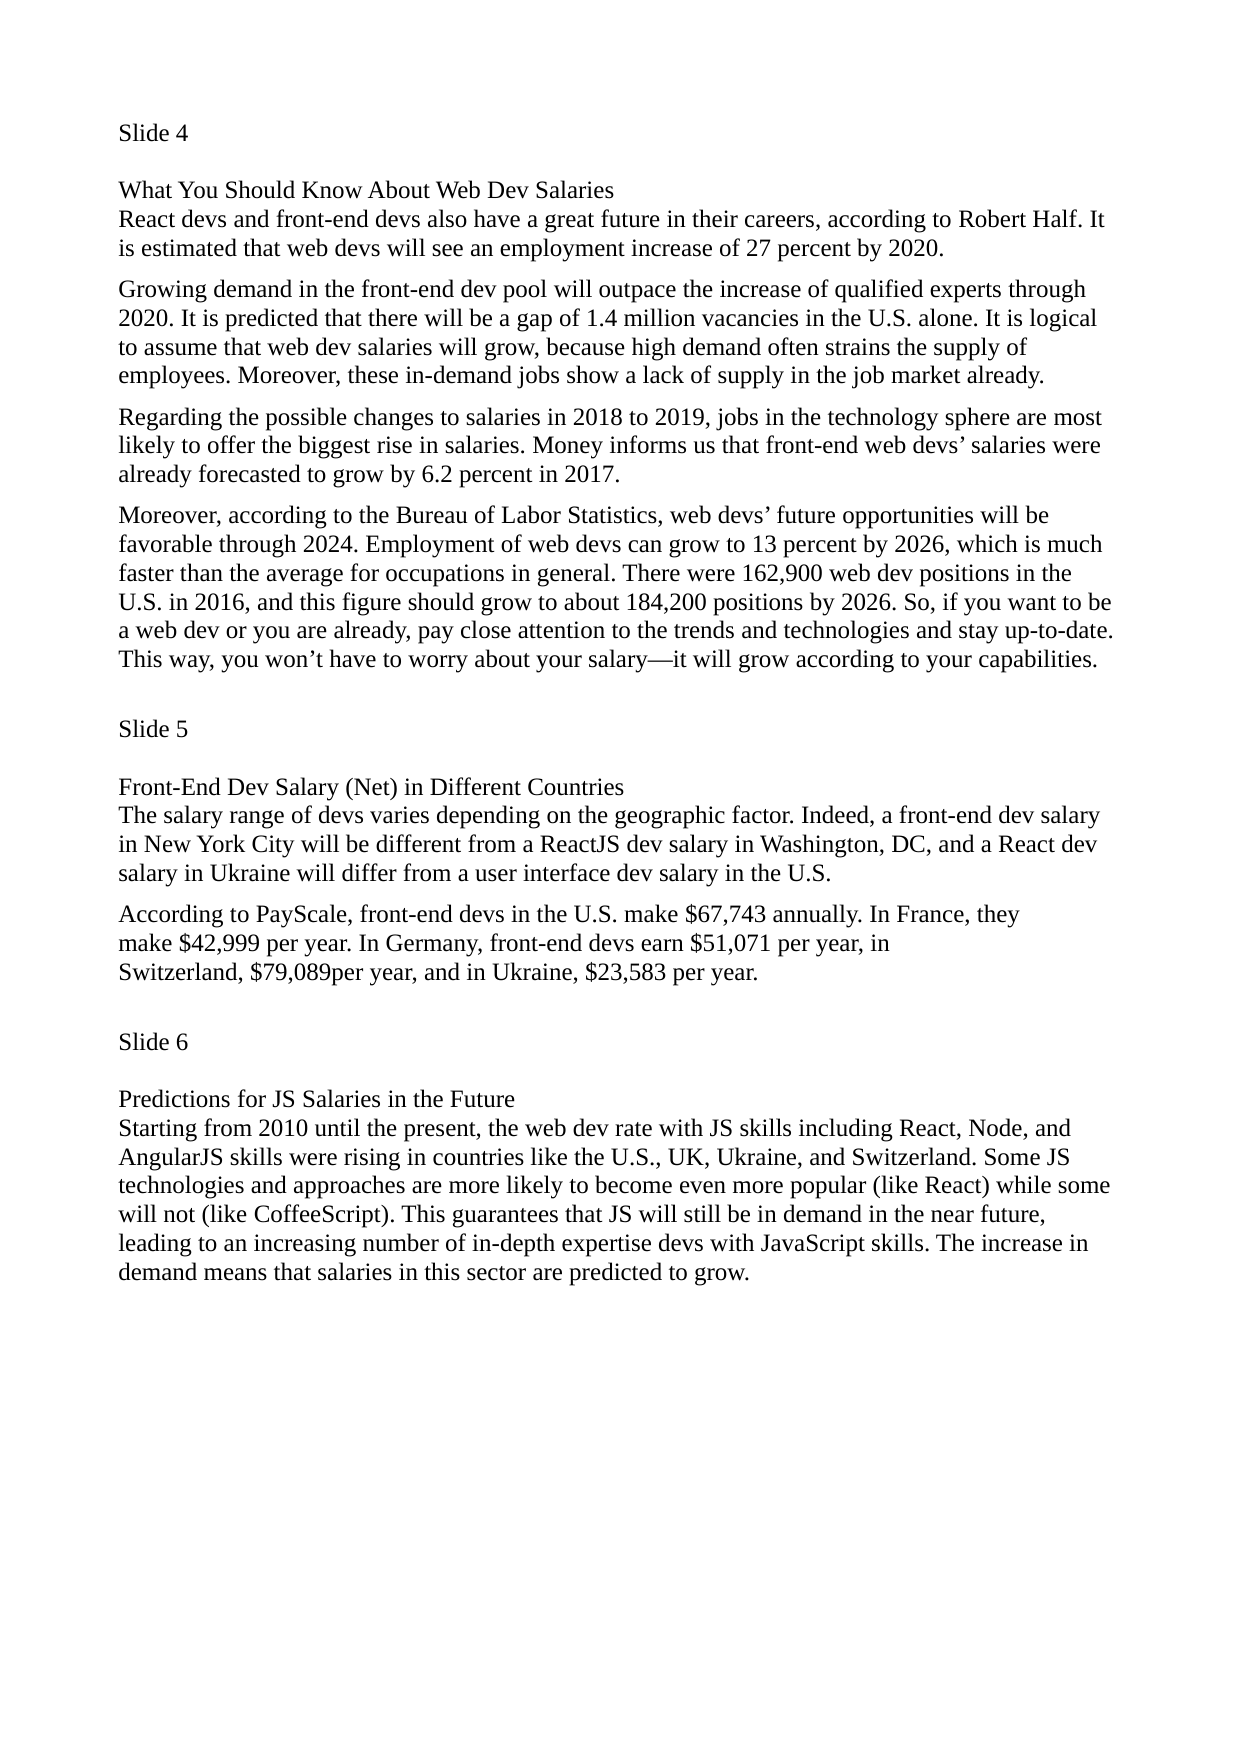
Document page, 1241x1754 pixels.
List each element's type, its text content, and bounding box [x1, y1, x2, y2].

text Growing demand in the front-end dev pool will outpace the increase of qualified experts through 2020. It is predicted that there will be a gap of 1.4 million vacancies in the U.S. alone. It is logical to assume that web dev salaries will grow, because high demand often strains the supply of employees. Moreover, these in-demand jobs show a lack of supply in the job market already. [118, 274, 1122, 389]
text React devs and front-end devs also have a great future in their careers, according to Robert Half. It is estimated that web devs will see an employment increase of 27 percent by 2020. [118, 204, 1122, 262]
text Regarding the possible changes to salaries in 2018 to 2019, jobs in the technology sphere are most likely to offer the biggest rise in salaries. Money informs us that front-end web devs’ salaries were already forecasted to grow by 6.2 percent in 2017. [118, 402, 1122, 488]
text Slide 4 [118, 118, 1122, 147]
text According to PayScale, front-end devs in the U.S. make $67,743 annually. In France, they make $42,999 per year. In Germany, front-end devs earn $51,071 per year, in Switzerland, $79,089per year, and in Ukraine, $23,583 per year. [118, 899, 1122, 986]
text Slide 5 [118, 714, 1122, 743]
subtitle What You Should Know About Web Dev Salaries [118, 176, 1122, 204]
subtitle Predictions for JS Salaries in the Future [118, 1084, 1122, 1113]
text Slide 6 [118, 1027, 1122, 1056]
text The salary range of devs varies depending on the geographic factor. Indeed, a front-end dev salary in New York City will be different from a ReactJS dev salary in Washington, DC, and a React dev salary in Ukraine will differ from a user interface dev salary in the U.S. [118, 801, 1122, 887]
text Moreover, according to the Bureau of Labor Statistics, web devs’ future opportunities will be favorable through 2024. Employment of web devs can grow to 13 percent by 2026, which is much faster than the average for occupations in general. There were 162,900 web dev positions in the U.S. in 2016, and this figure should grow to about 184,200 positions by 2026. So, if you want to be a web dev or you are already, pay close attention to the trends and technologies and stay up-to-date. This way, you won’t have to worry about your salary—it will grow according to your capabilities. [118, 501, 1122, 673]
text Starting from 2010 until the present, the web dev rate with JS skills including React, Node, and AngularJS skills were rising in countries like the U.S., UK, Ukraine, and Switzerland. Some JS technologies and approaches are more likely to become even more popular (like React) while some will not (like CoffeeScript). This guarantees that JS will still be in demand in the near future, leading to an increasing number of in-depth expertise devs with JavaScript skills. The increase in demand means that salaries in this sector are predicted to grow. [118, 1113, 1122, 1286]
subtitle Front-End Dev Salary (Net) in Different Countries [118, 772, 1122, 801]
